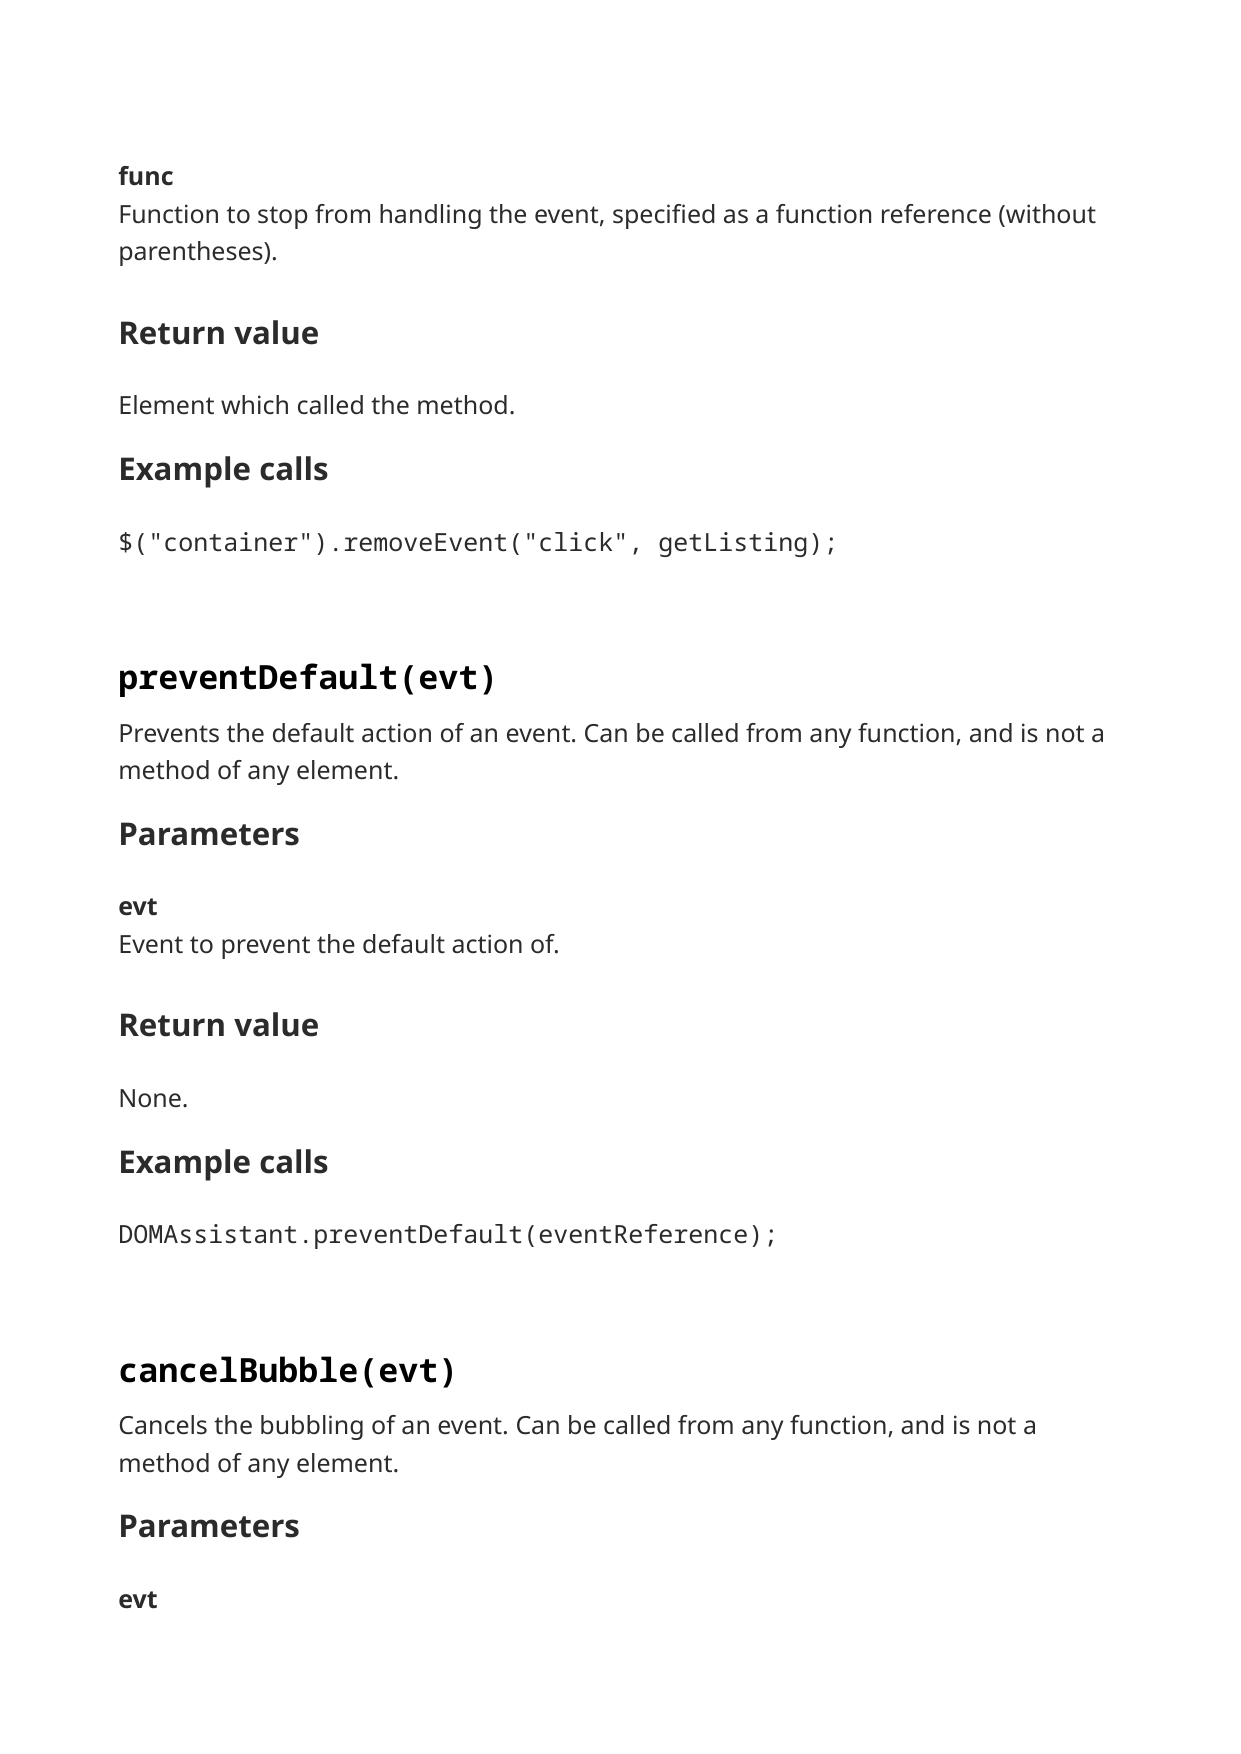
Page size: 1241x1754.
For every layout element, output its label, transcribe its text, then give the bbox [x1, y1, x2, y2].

text Event to prevent the default action of. [118, 923, 1122, 961]
text Parameters [118, 1504, 1122, 1547]
text DOMAssistant.preventDefault(eventReference); [118, 1213, 1122, 1251]
subtitle cancelBubble(evt) [118, 1301, 1122, 1392]
text None. [118, 1077, 1122, 1114]
text Prevents the default action of an event. Can be called from any function, and is not a method of any element. [118, 712, 1122, 787]
text $("container").removeEvent("click", getListing); [118, 521, 1122, 558]
text Cancels the bubbling of an event. Can be called from any function, and is not a method of any element. [118, 1404, 1122, 1479]
text Parameters [118, 812, 1122, 854]
subtitle preventDefault(evt) [118, 608, 1122, 699]
text Example calls [118, 447, 1122, 490]
text func [118, 118, 1122, 193]
text Element which called the method. [118, 384, 1122, 422]
text evt [118, 1578, 1122, 1616]
text evt [118, 886, 1122, 923]
text Example calls [118, 1139, 1122, 1182]
text Return value [118, 961, 1122, 1046]
text Return value [118, 268, 1122, 353]
text Function to stop from handling the event, specified as a function reference (without parentheses). [118, 193, 1122, 268]
